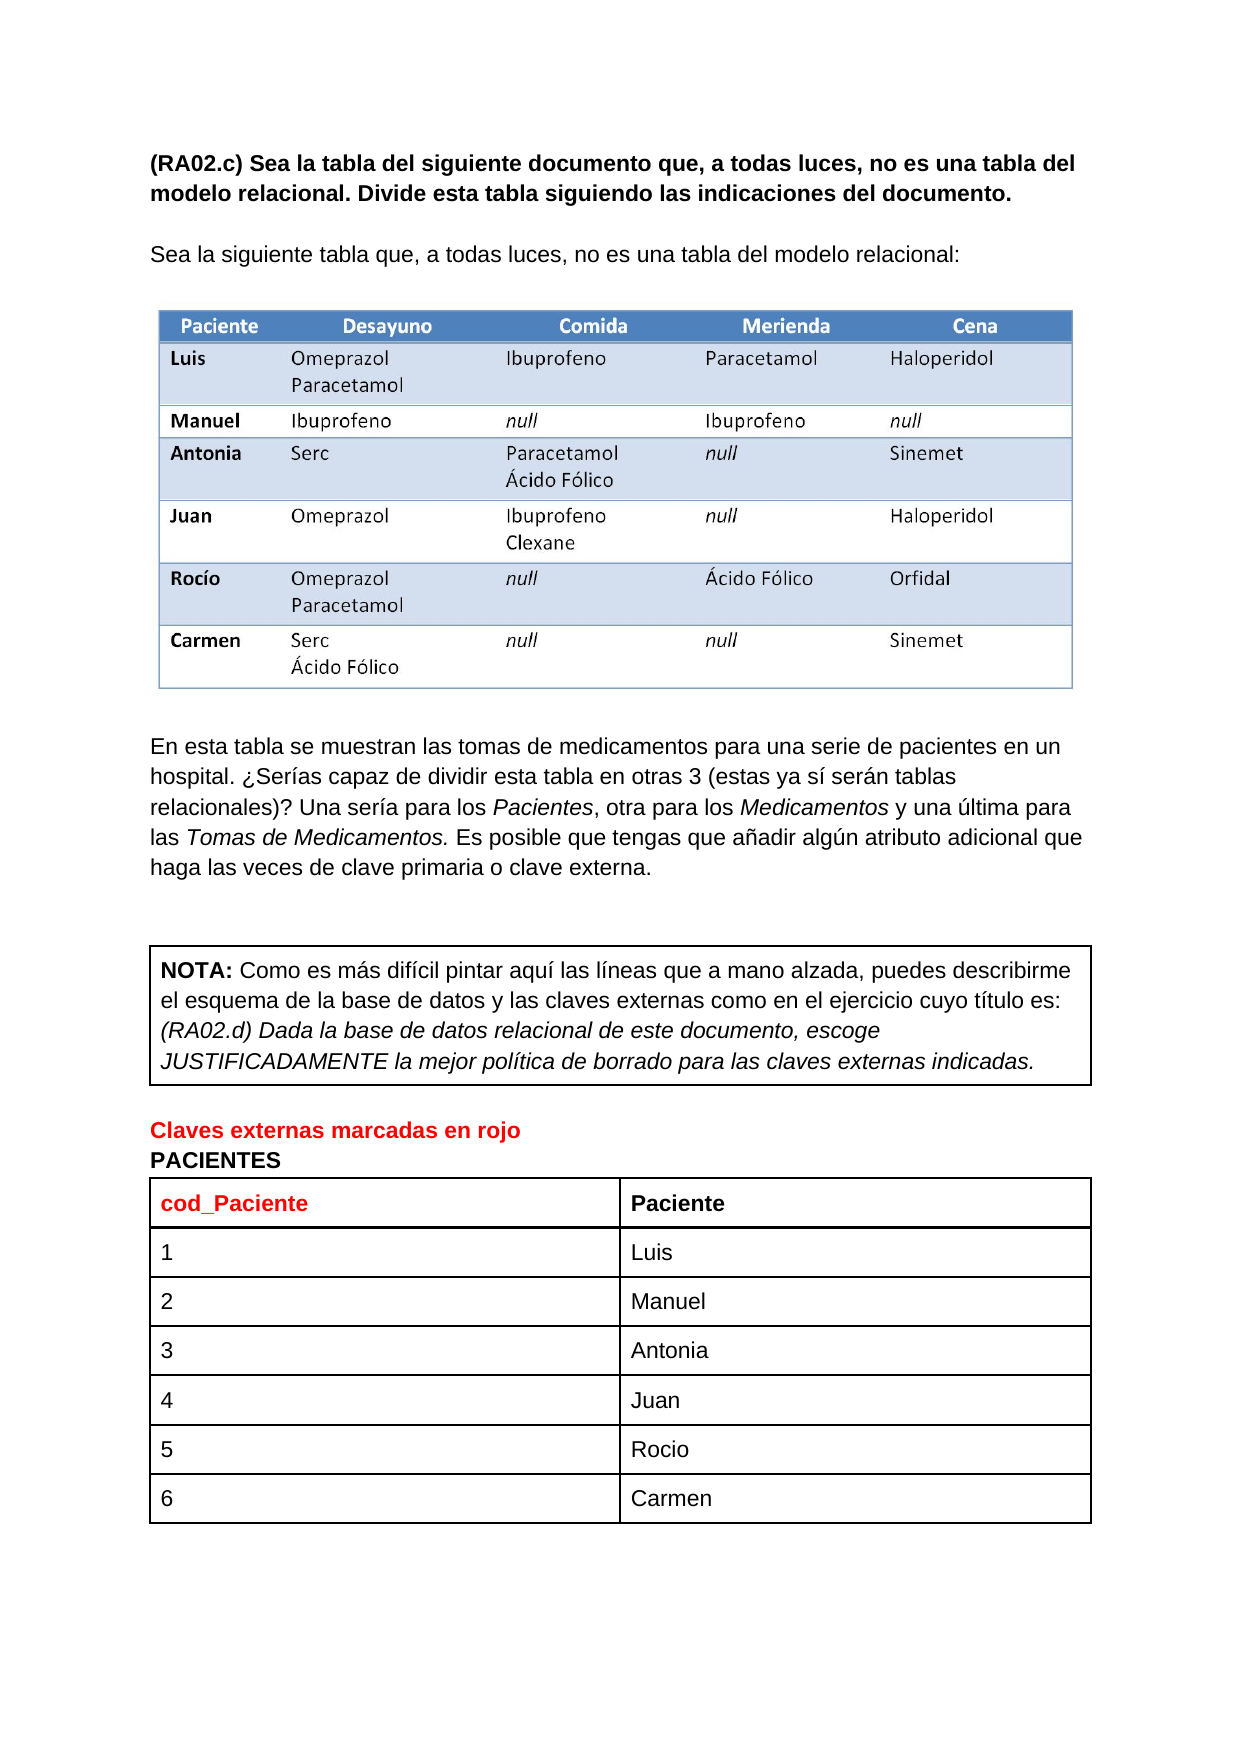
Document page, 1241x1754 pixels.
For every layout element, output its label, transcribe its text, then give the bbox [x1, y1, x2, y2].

table_cell 6 [151, 1475, 619, 1522]
text En esta tabla se muestran las tomas de medicamentos para una serie de pacientes en un hospital. ¿Serías capaz de dividir esta tabla en otras 3 (estas ya sí serán tablas relacionales)? Una sería para los Pacientes, otra para los Medicamentos y una última para las Tomas de Medicamentos. Es posible que tengas que añadir algún atributo adicional que haga las veces de clave primaria o clave externa. [150, 733, 1090, 880]
table_cell 2 [151, 1278, 619, 1325]
table_cell Luis [621, 1229, 1090, 1276]
text Claves externas marcadas en rojo [150, 1117, 1090, 1143]
table_cell Antonia [621, 1327, 1090, 1374]
table_cell Manuel [621, 1278, 1090, 1325]
text (RA02.c) Sea la tabla del siguiente documento que, a todas luces, no es una tabla del modelo relacional. Divide esta tabla siguiendo las indicaciones del documento. [150, 150, 1090, 207]
picture [150, 301, 1091, 699]
table_cell 3 [151, 1327, 619, 1374]
table_cell 1 [151, 1229, 619, 1276]
table_cell Juan [621, 1376, 1090, 1423]
table_header NOTA: Como es más difícil pintar aquí las líneas que a mano alzada, puedes describirme el esquema de la base de datos y las claves externas como en el ejercicio cuyo título es: (RA02.d) Dada la base de datos relacional de este documento, escoge JUSTIFICADAMENTE la mejor política de borrado para las claves externas indicadas. [151, 947, 1090, 1084]
table_cell Carmen [621, 1475, 1090, 1522]
table_cell 4 [151, 1376, 619, 1423]
table_header cod_Paciente [151, 1179, 619, 1226]
text PACIENTES [150, 1147, 1090, 1173]
table_cell Rocio [621, 1426, 1090, 1473]
text Sea la siguiente tabla que, a todas luces, no es una tabla del modelo relacional: [150, 241, 1090, 267]
table_cell 5 [151, 1426, 619, 1473]
table_header Paciente [621, 1179, 1090, 1226]
